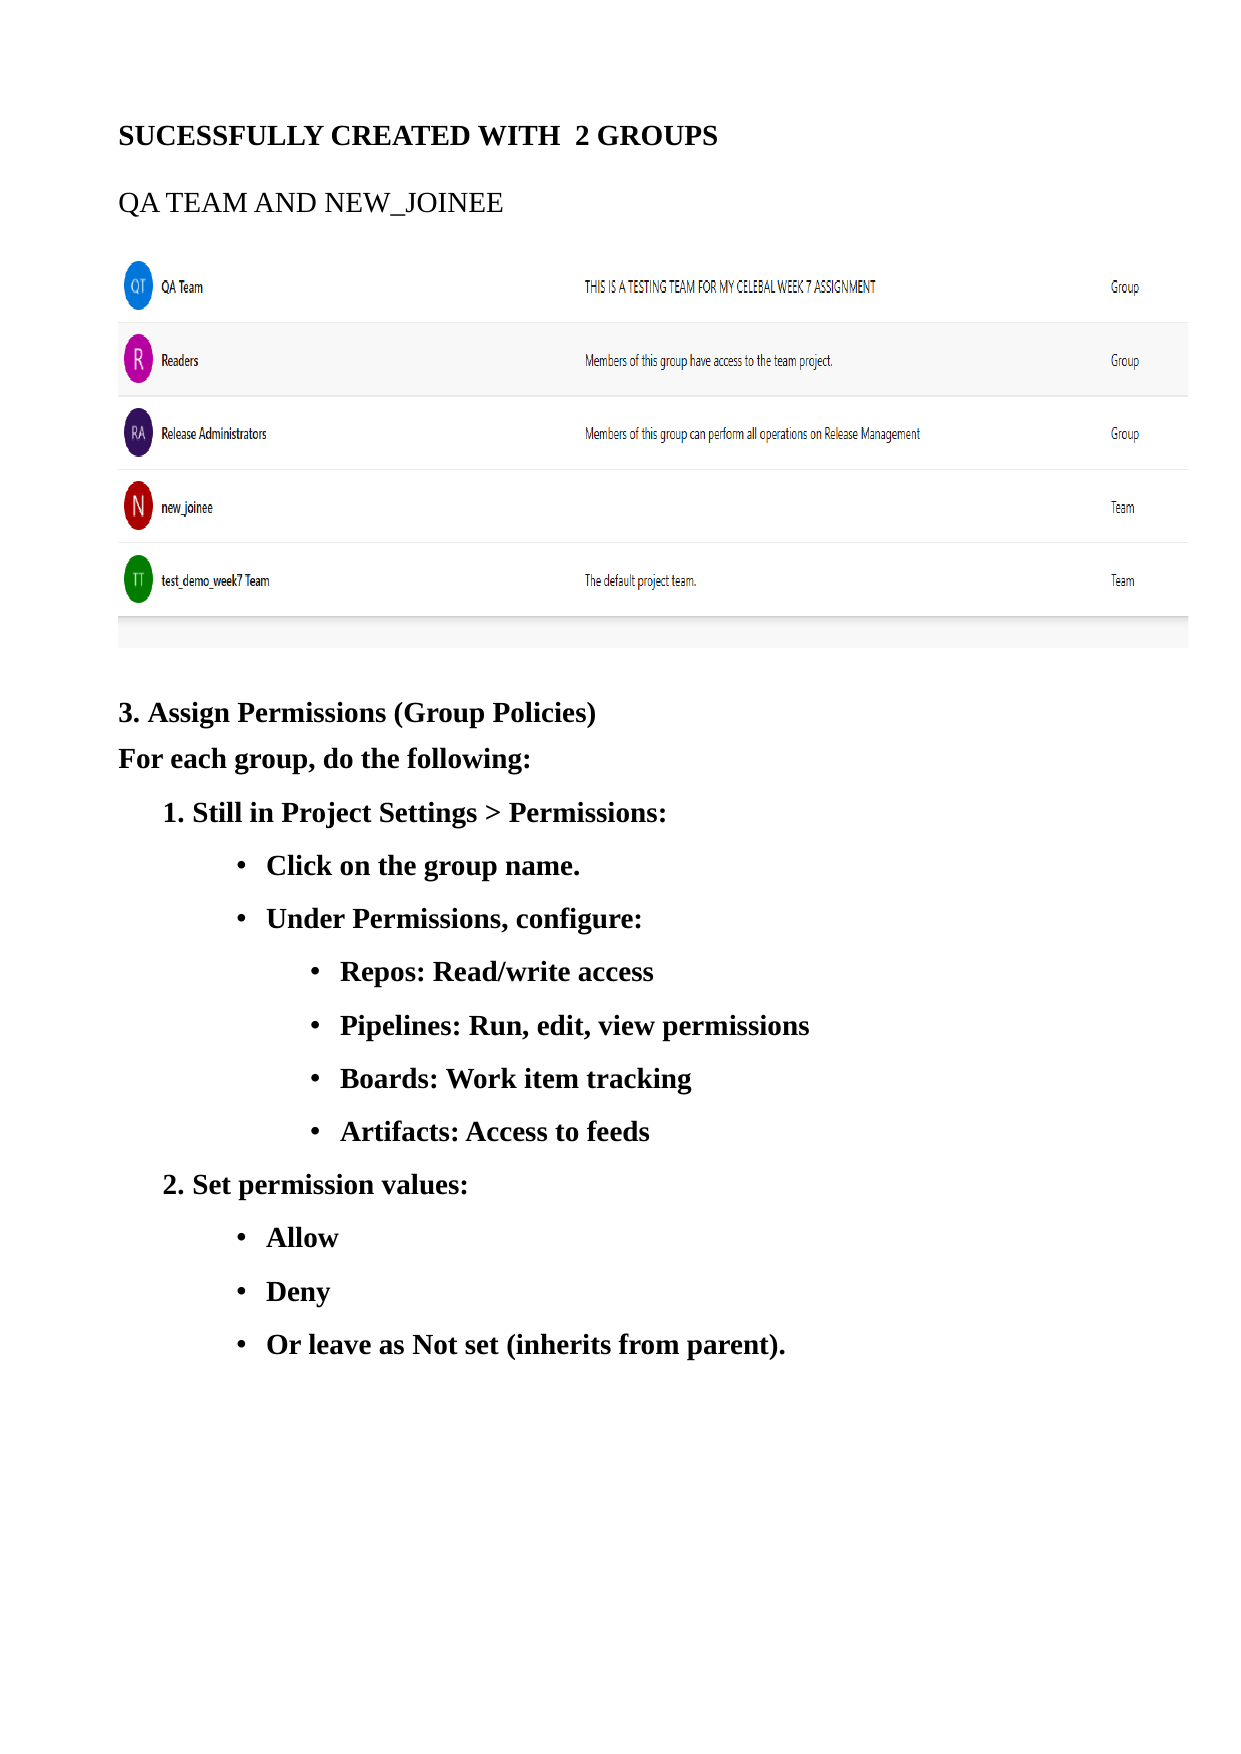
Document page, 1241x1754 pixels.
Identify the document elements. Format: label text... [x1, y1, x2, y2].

list Deny [236, 1274, 1122, 1307]
list Set permission values: [162, 1167, 1122, 1201]
list Allow [236, 1220, 1122, 1254]
list Still in Project Settings > Permissions: [162, 795, 1122, 828]
list Or leave as Not set (inherits from parent). [236, 1327, 1122, 1361]
list Boards: Work item tracking [310, 1061, 1122, 1094]
list Artifacts: Access to feeds [310, 1114, 1122, 1148]
list Under Permissions, configure: [236, 901, 1122, 935]
list Repos: Read/write access [310, 954, 1122, 988]
subtitle 3. Assign Permissions (Group Policies) [118, 696, 1122, 729]
list Click on the group name. [236, 848, 1122, 882]
text QA TEAM AND NEW_JOINEE [118, 185, 1122, 219]
picture [118, 254, 1189, 648]
text For each group, do the following: [118, 742, 1122, 775]
list Pipelines: Run, edit, view permissions [310, 1008, 1122, 1041]
text SUCESSFULLY CREATED WITH 2 GROUPS [118, 118, 1122, 152]
